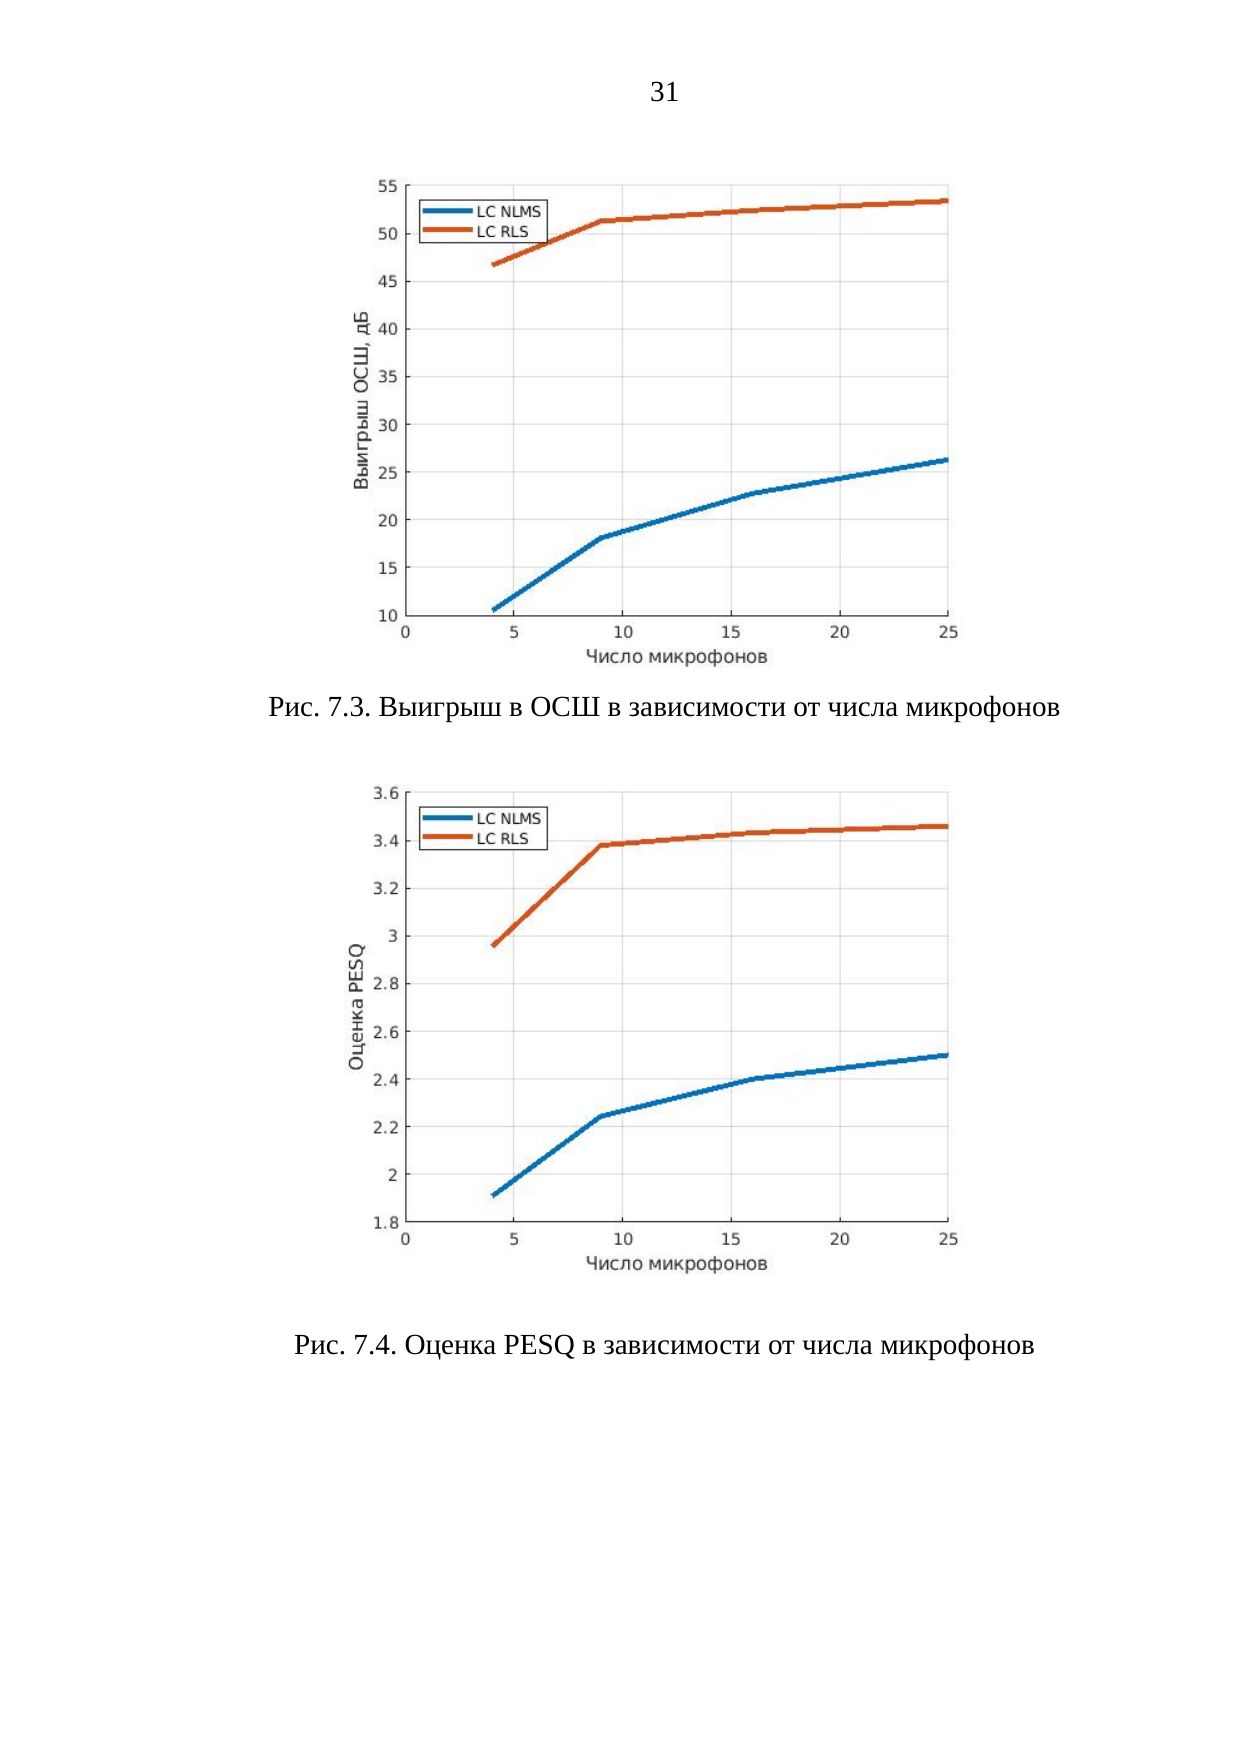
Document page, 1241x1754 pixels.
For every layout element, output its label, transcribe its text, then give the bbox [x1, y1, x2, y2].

text Рис. 7.4. Оценка PESQ в зависимости от числа микрофонов [177, 754, 1152, 1361]
picture [314, 147, 1015, 673]
picture [314, 754, 1015, 1280]
text Рис. 7.3. Выигрыш в ОСШ в зависимости от числа микрофонов [177, 148, 1152, 723]
